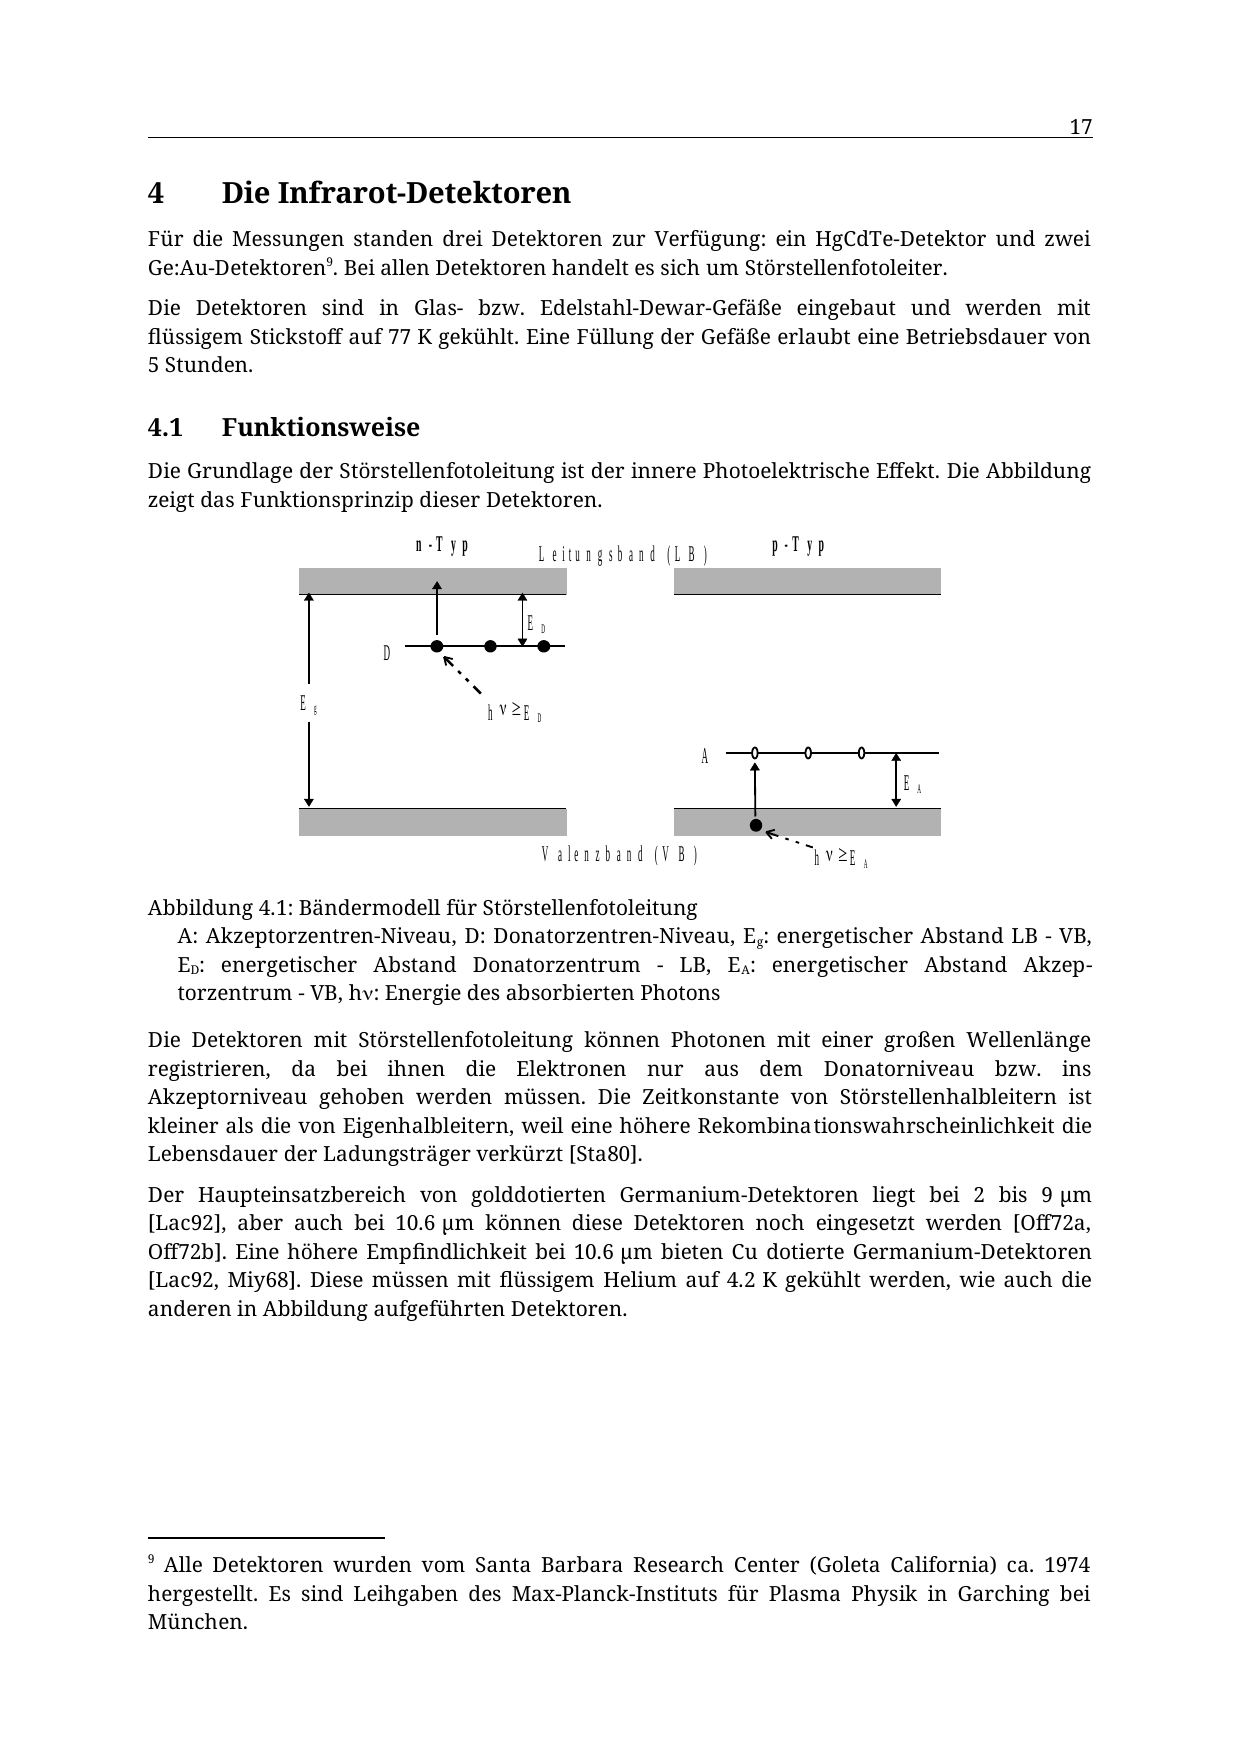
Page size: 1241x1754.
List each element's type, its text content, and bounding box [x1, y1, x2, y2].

text Für die Messungen standen drei Detektoren zur Verfügung: ein HgCdTe-Detektor und zwei Ge:Au-Detekto­ren. Bei allen Detektoren handelt es sich um Störstellenfotoleiter. [148, 224, 1092, 281]
text Die Detektoren mit Störstellenfotoleitung können Photonen mit einer großen Wellenlänge registrieren, da bei ihnen die Elektronen nur aus dem Donatorniveau bzw. ins Akzeptorniveau gehoben werden müssen. Die Zeit­konstante von Störstellenhalbleitern ist kleiner als die von Eigenhalbleitern, weil eine höhere Rekombina­tions­wahrscheinlichkeit die Lebensdauer der Ladungsträger verkürzt [Sta80]. [148, 1025, 1092, 1168]
text Die Detektoren sind in Glas- bzw. Edelstahl-Dewar-Gefäße eingebaut und werden mit flüssigem Stickstoff auf 77 K gekühlt. Eine Füllung der Gefäße erlaubt eine Betriebsdauer von 5 Stunden. [148, 293, 1092, 379]
subtitle Funktionsweise [148, 410, 1092, 444]
text Die Grundlage der Störstellenfotoleitung ist der innere Photoelektrische Effekt. Die Abbildung zeigt das Funktionsprinzip dieser Detektoren. [148, 456, 1092, 513]
text Der Haupteinsatzbereich von golddotierten Germanium-Detektoren liegt bei 2 bis 9 µm [Lac92], aber auch bei 10.6 µm können diese Detektoren noch eingesetzt werden [Off72a, Off72b]. Eine höhere Empfindlichkeit bei 10.6 µm bieten Cu dotierte Germanium-Detektoren [Lac92, Miy68]. Diese müssen mit flüssigem Helium auf 4.2 K gekühlt werden, wie auch die anderen in Abbildung aufgeführten Detektoren. [148, 1180, 1092, 1322]
subtitle Die Infrarot-Detektoren [148, 173, 1092, 212]
text Alle Detektoren wurden vom Santa Barbara Research Center (Goleta California) ca. 1974 hergestellt. Es sind Leihgaben des Max-Planck-Instituts für Plasma Physik in Garching bei München. [148, 1550, 1092, 1636]
text Abbildung 4.1: Bändermodell für Störstellenfotoleitung A: Akzeptorzentren-Niveau, D: Donatorzentren-Niveau, Eg: energe­tischer Abstand LB - VB, ED: ener­ge­ti­scher Abstand Donatorzentrum - LB, EA: energetischer Abstand Akzep­torzentrum - VB, h: Energie des ab­sorbierten Photons [148, 893, 1092, 1007]
